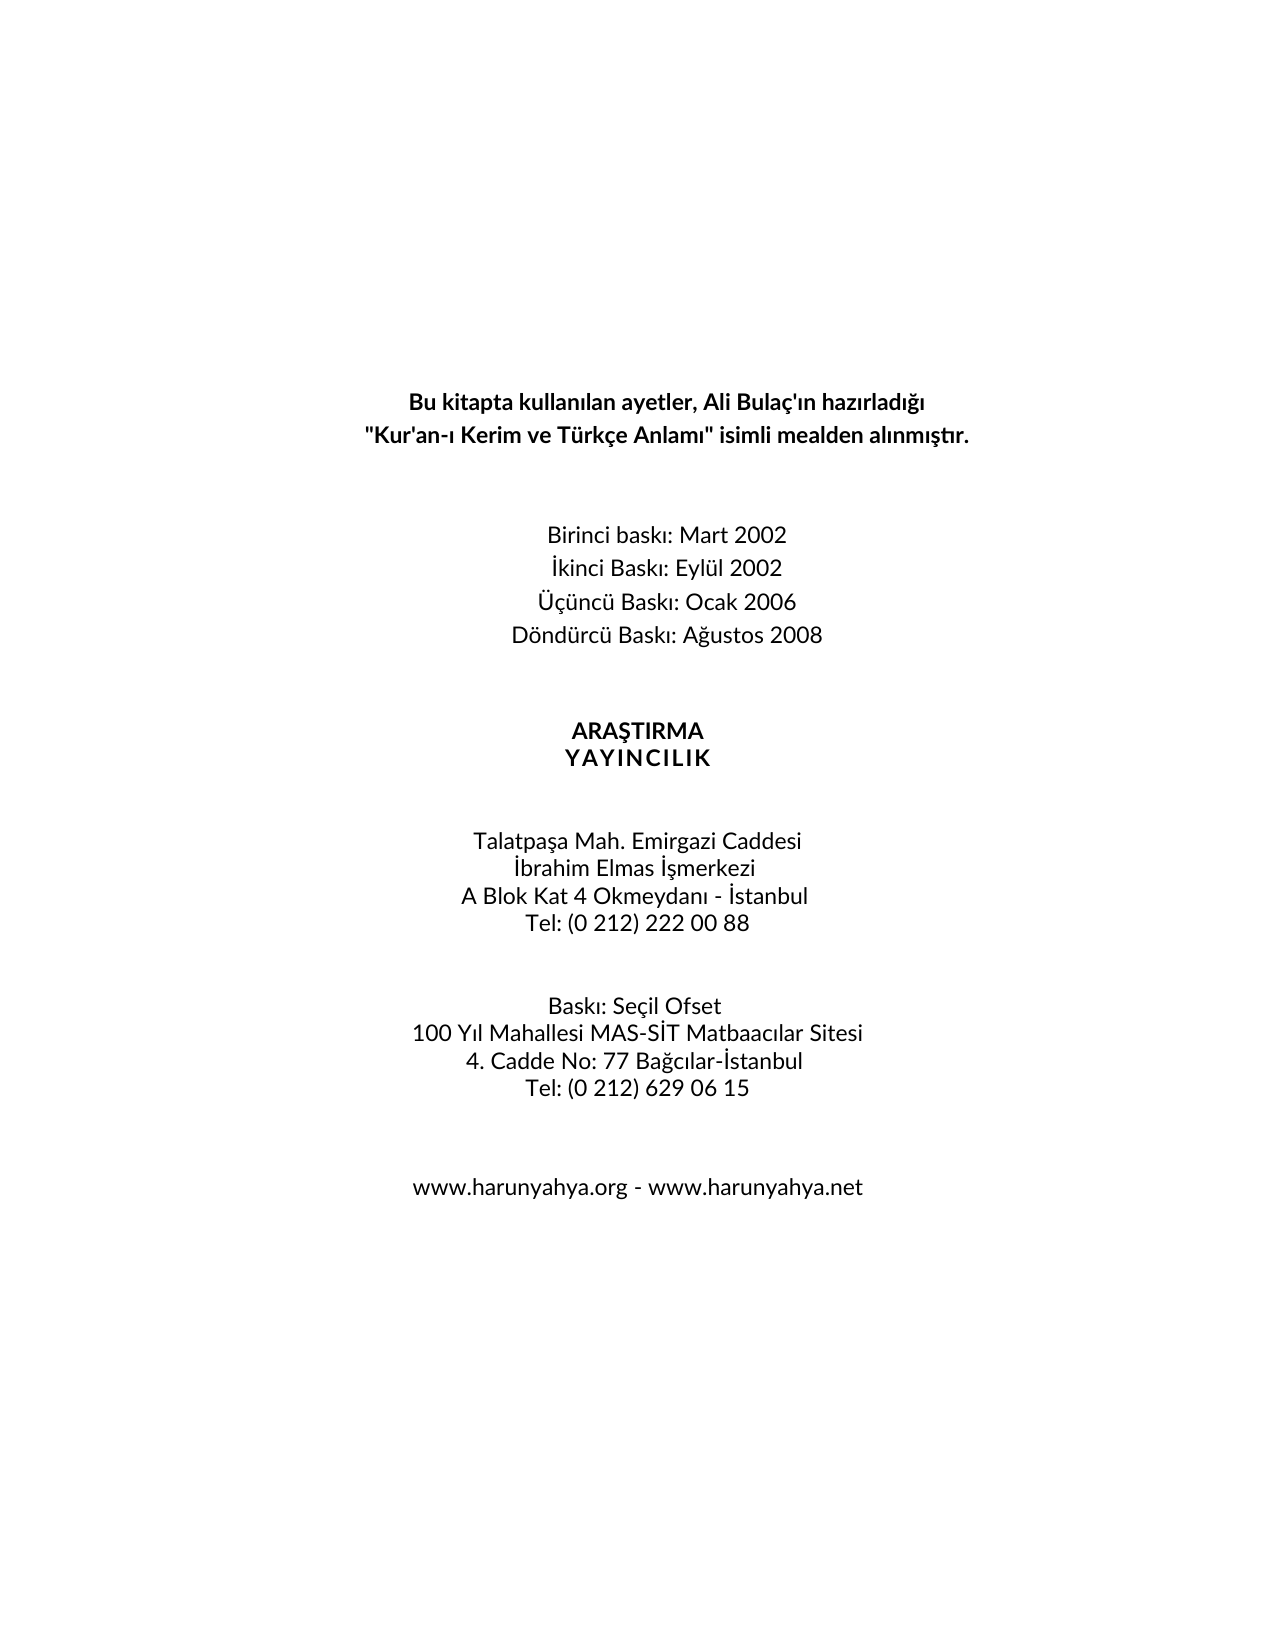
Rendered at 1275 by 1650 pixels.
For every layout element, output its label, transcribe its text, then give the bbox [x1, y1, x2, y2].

text Baskı: Seçil Ofset 100 Yıl Mahallesi MAS-SİT Matbaacılar Sitesi [187, 964, 1087, 1047]
text Döndürcü Baskı: Ağustos 2008 [247, 617, 1087, 650]
text İkinci Baskı: Eylül 2002 Üçüncü Baskı: Ocak 2006 [247, 550, 1087, 617]
text www.harunyahya.org - www.harunyahya.net [412, 1168, 1087, 1202]
text ARAŞTIRMA YAYINCILIK [187, 717, 1087, 772]
text Talatpaşa Mah. Emirgazi Caddesi İbrahim Elmas İşmerkezi A Blok Kat 4 Okmeydanı - İstanbul Tel: (0 212) 222 00 88 [187, 799, 1087, 937]
text 4. Cadde No: 77 Bağcılar-İstanbul Tel: (0 212) 629 06 15 [187, 1047, 1087, 1102]
text Bu kitapta kullanılan ayetler, Ali Bulaç'ın hazırladığı [187, 383, 1087, 417]
text "Kur'an-ı Kerim ve Türkçe Anlamı" isimli mealden alınmıştır. [187, 417, 1087, 450]
text Birinci baskı: Mart 2002 [187, 517, 1087, 550]
